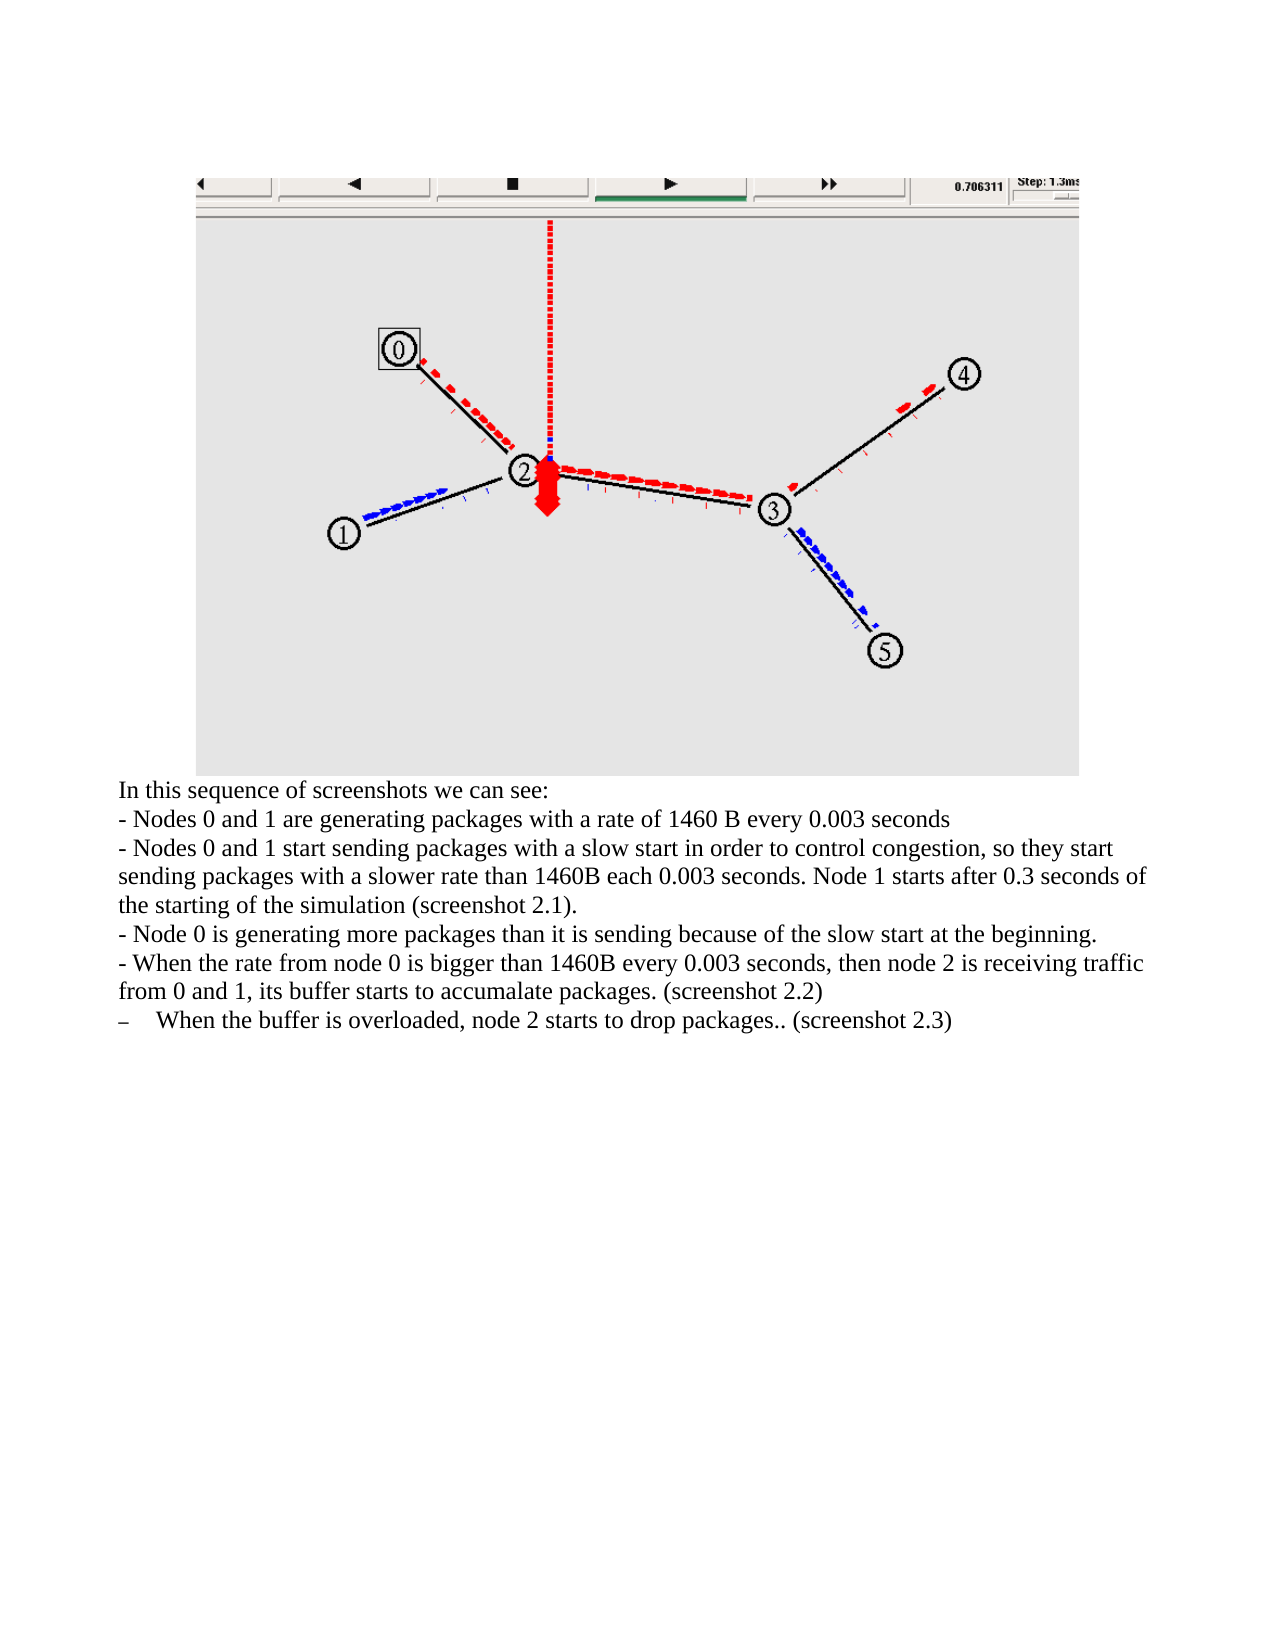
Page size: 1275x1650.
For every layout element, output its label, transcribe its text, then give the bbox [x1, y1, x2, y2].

text In this sequence of screenshots we can see: [118, 176, 1157, 804]
text - When the rate from node 0 is bigger than 1460B every 0.003 seconds, then node 2 is receiving traffic from 0 and 1, its buffer starts to accumalate packages. (screenshot 2.2) [118, 948, 1157, 1005]
text - Nodes 0 and 1 start sending packages with a slow start in order to control congestion, so they start sending packages with a slower rate than 1460B each 0.003 seconds. Node 1 starts after 0.3 seconds of the starting of the simulation (screenshot 2.1). [118, 833, 1157, 919]
text - Node 0 is generating more packages than it is sending because of the slow start at the beginning. [118, 919, 1157, 948]
list When the buffer is overloaded, node 2 starts to drop packages.. (screenshot 2.3) [118, 1005, 1157, 1034]
text - Nodes 0 and 1 are generating packages with a rate of 1460 B every 0.003 seconds [118, 804, 1157, 833]
picture [195, 178, 1080, 776]
